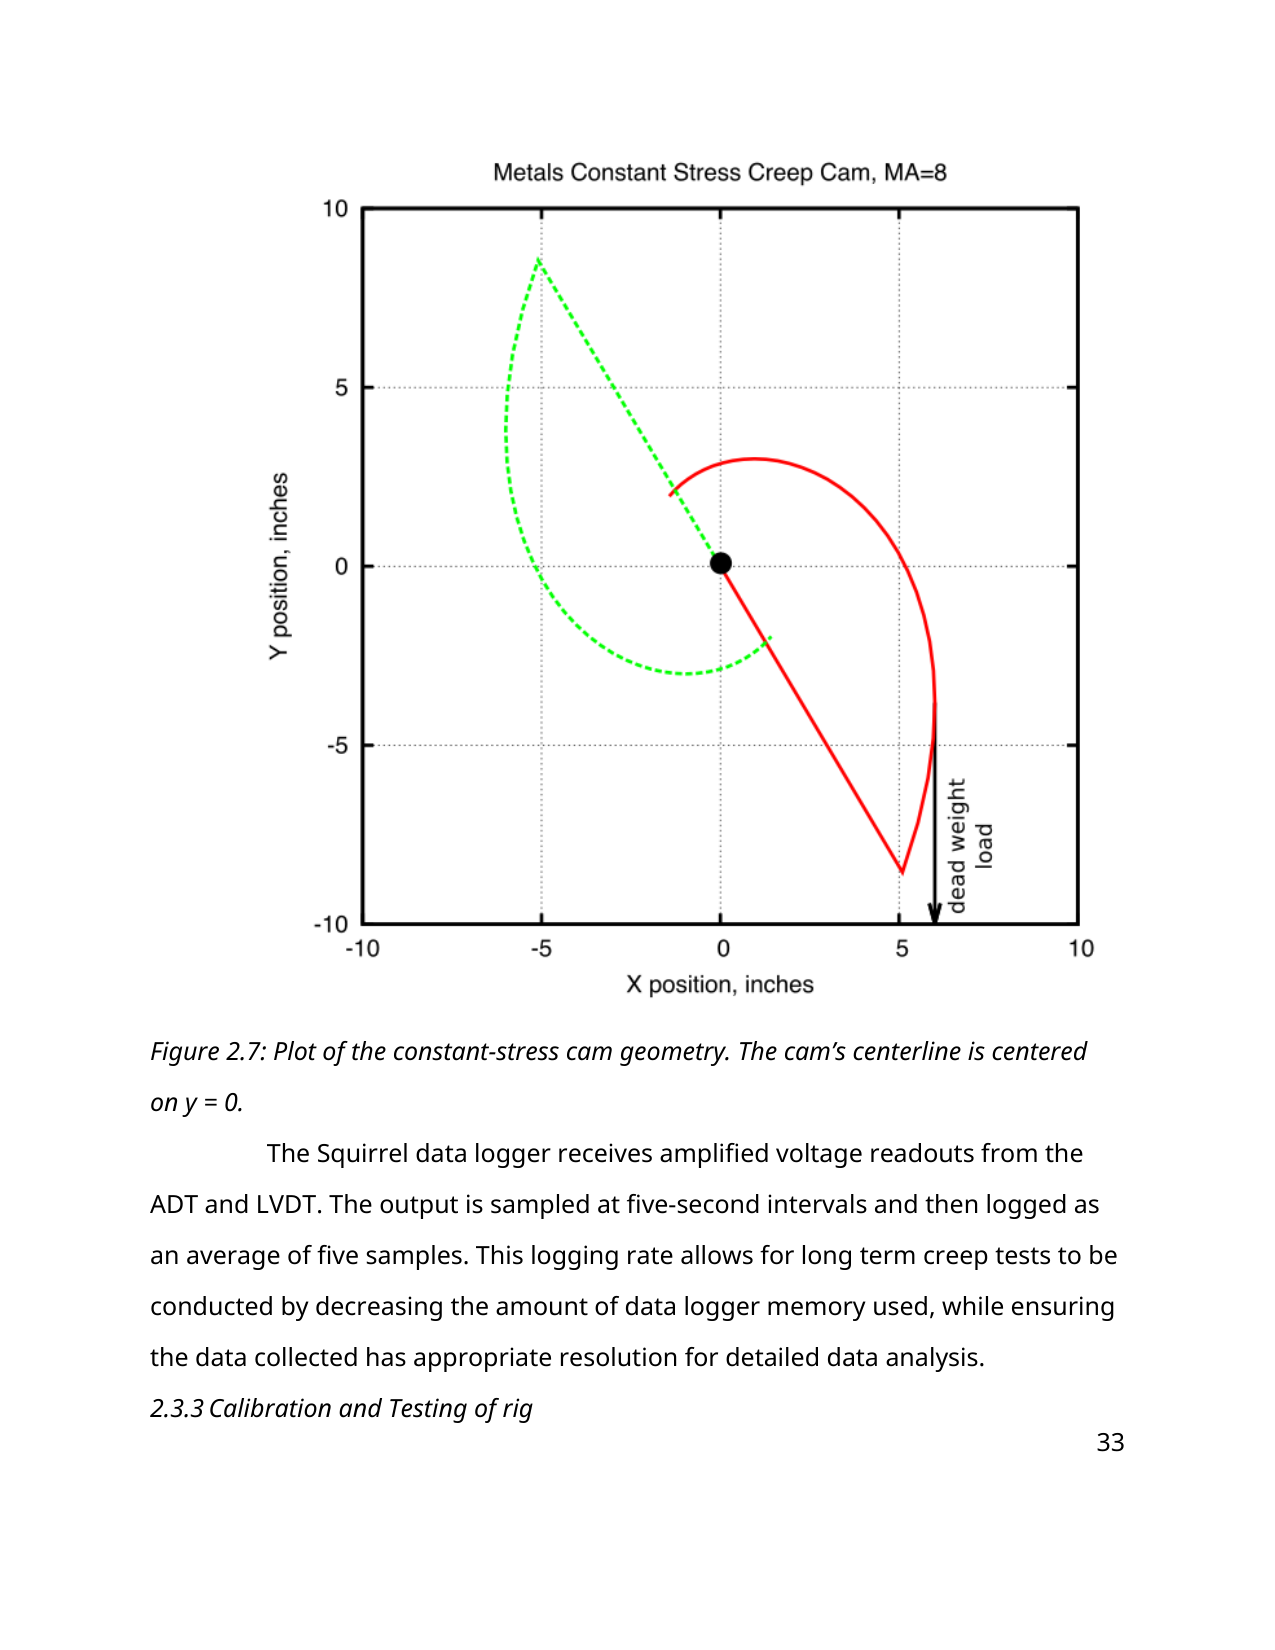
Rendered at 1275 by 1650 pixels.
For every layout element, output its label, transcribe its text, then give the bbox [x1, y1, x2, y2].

text The Squirrel data logger receives amplified voltage readouts from the ADT and LVDT. The output is sampled at five-second intervals and then logged as an average of five samples. This logging rate allows for long term creep tests to be conducted by decreasing the amount of data logger memory used, while ensuring the data collected has appropriate resolution for detailed data analysis. [150, 1136, 1125, 1374]
text 2.3.3 Calibration and Testing of rig [150, 1391, 1125, 1425]
text Figure 2.7: Plot of the constant-stress cam geometry. The cam’s centerline is centered on y = 0. [150, 1033, 1125, 1119]
picture [248, 150, 1102, 1000]
